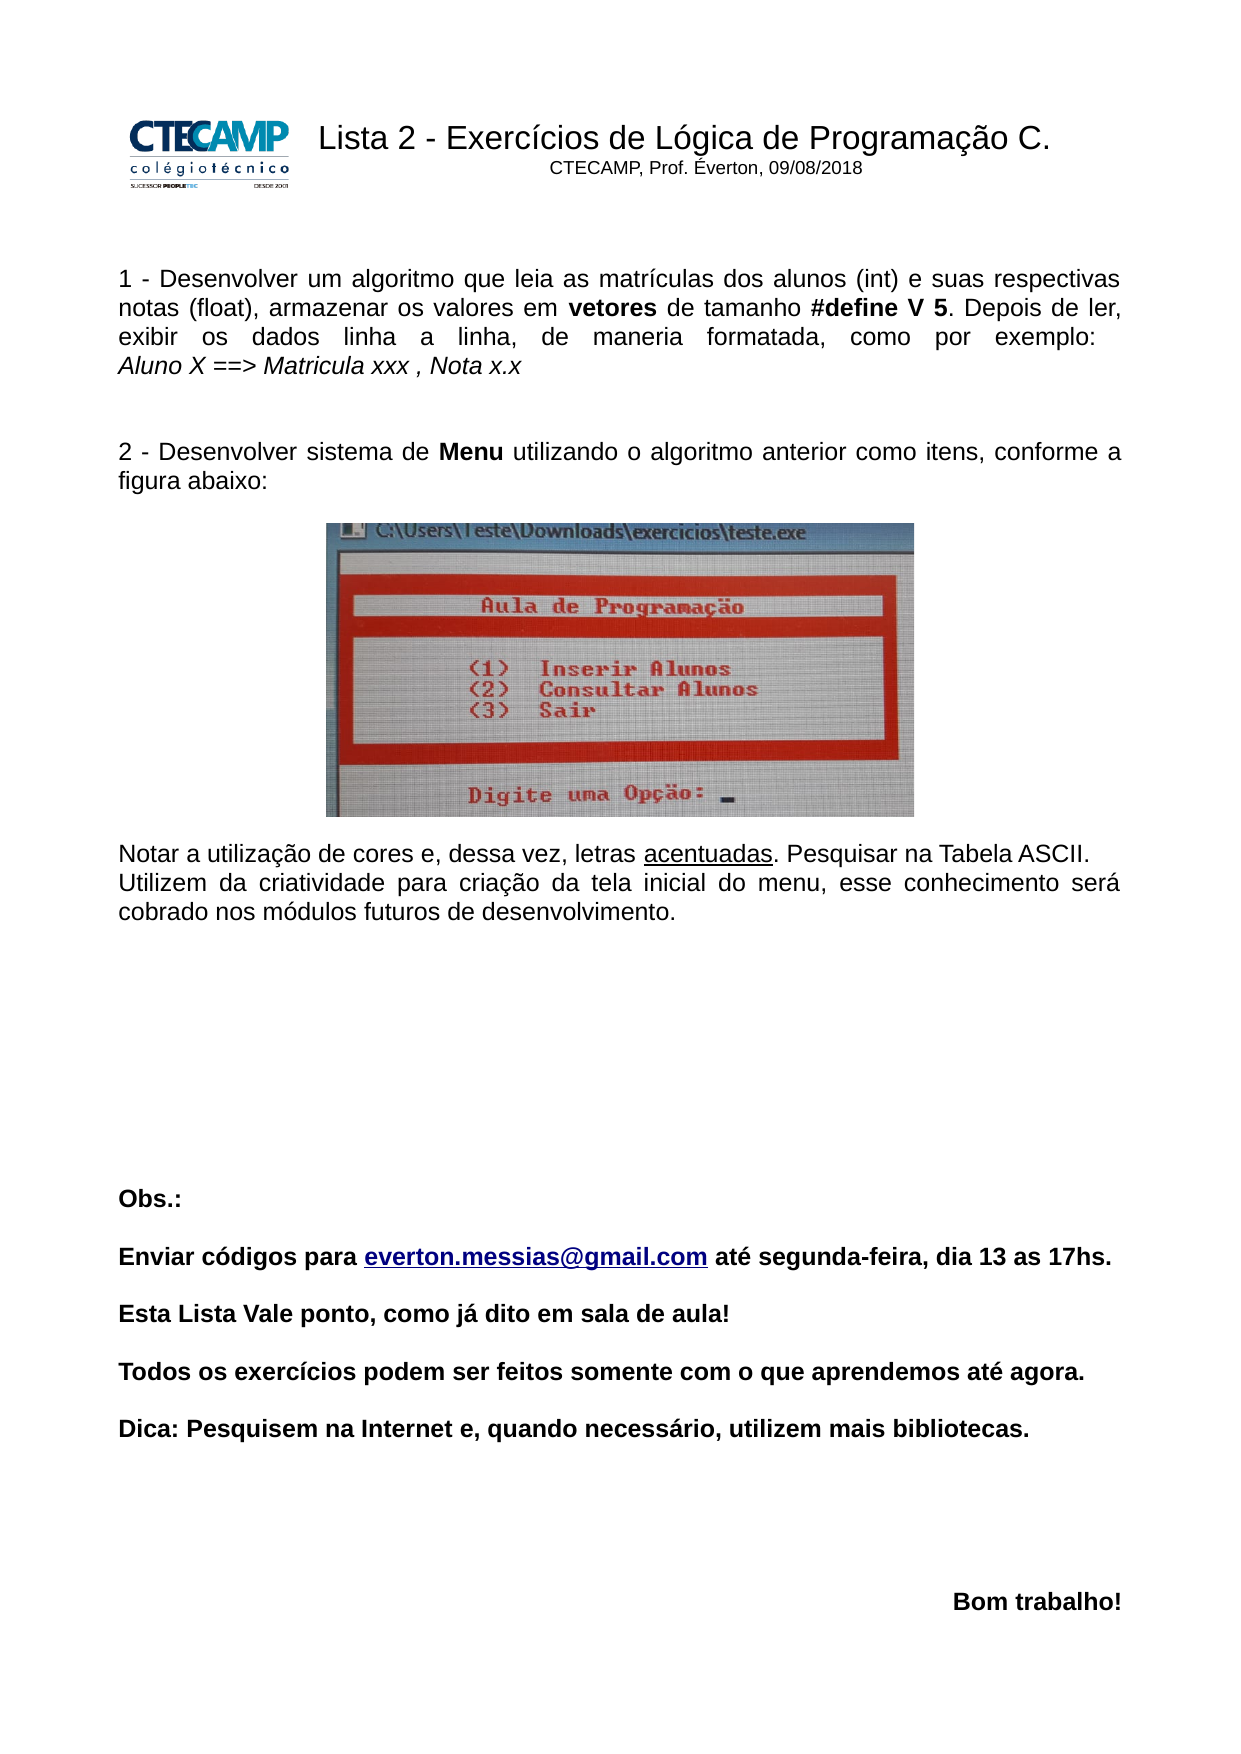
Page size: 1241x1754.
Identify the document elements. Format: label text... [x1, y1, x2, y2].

text Dica: Pesquisem na Internet e, quando necessário, utilizem mais bibliotecas. [118, 1414, 1122, 1443]
picture [326, 523, 915, 817]
text Utilizem da criatividade para criação da tela inicial do menu, esse conhecimento será cobrado nos módulos futuros de desenvolvimento. [118, 868, 1122, 926]
text Esta Lista Vale ponto, como já dito em sala de aula! [118, 1299, 1122, 1328]
text Todos os exercícios podem ser feitos somente com o que aprendemos até agora. [118, 1357, 1122, 1386]
text 1 - Desenvolver um algoritmo que leia as matrículas dos alunos (int) e suas respectivas notas (float), armazenar os valores em vetores de tamanho #define V 5. Depois de ler, exibir os dados linha a linha, de maneria formatada, como por exemplo: Aluno X ==> Matricula xxx , Nota x.x [118, 264, 1122, 379]
text Enviar códigos para everton.messias@gmail.com até segunda-feira, dia 13 as 17hs. [118, 1242, 1122, 1271]
text Lista 2 - Exercícios de Lógica de Programação C. [290, 118, 1122, 157]
picture [127, 118, 290, 190]
text Bom trabalho! [118, 1587, 1122, 1616]
text CTECAMP, Prof. Éverton, 09/08/2018 [290, 157, 1122, 178]
text 2 - Desenvolver sistema de Menu utilizando o algoritmo anterior como itens, conforme a figura abaixo: [118, 437, 1122, 494]
text Notar a utilização de cores e, dessa vez, letras acentuadas. Pesquisar na Tabela ASCII. [118, 839, 1122, 868]
text Obs.: [118, 1184, 1122, 1213]
